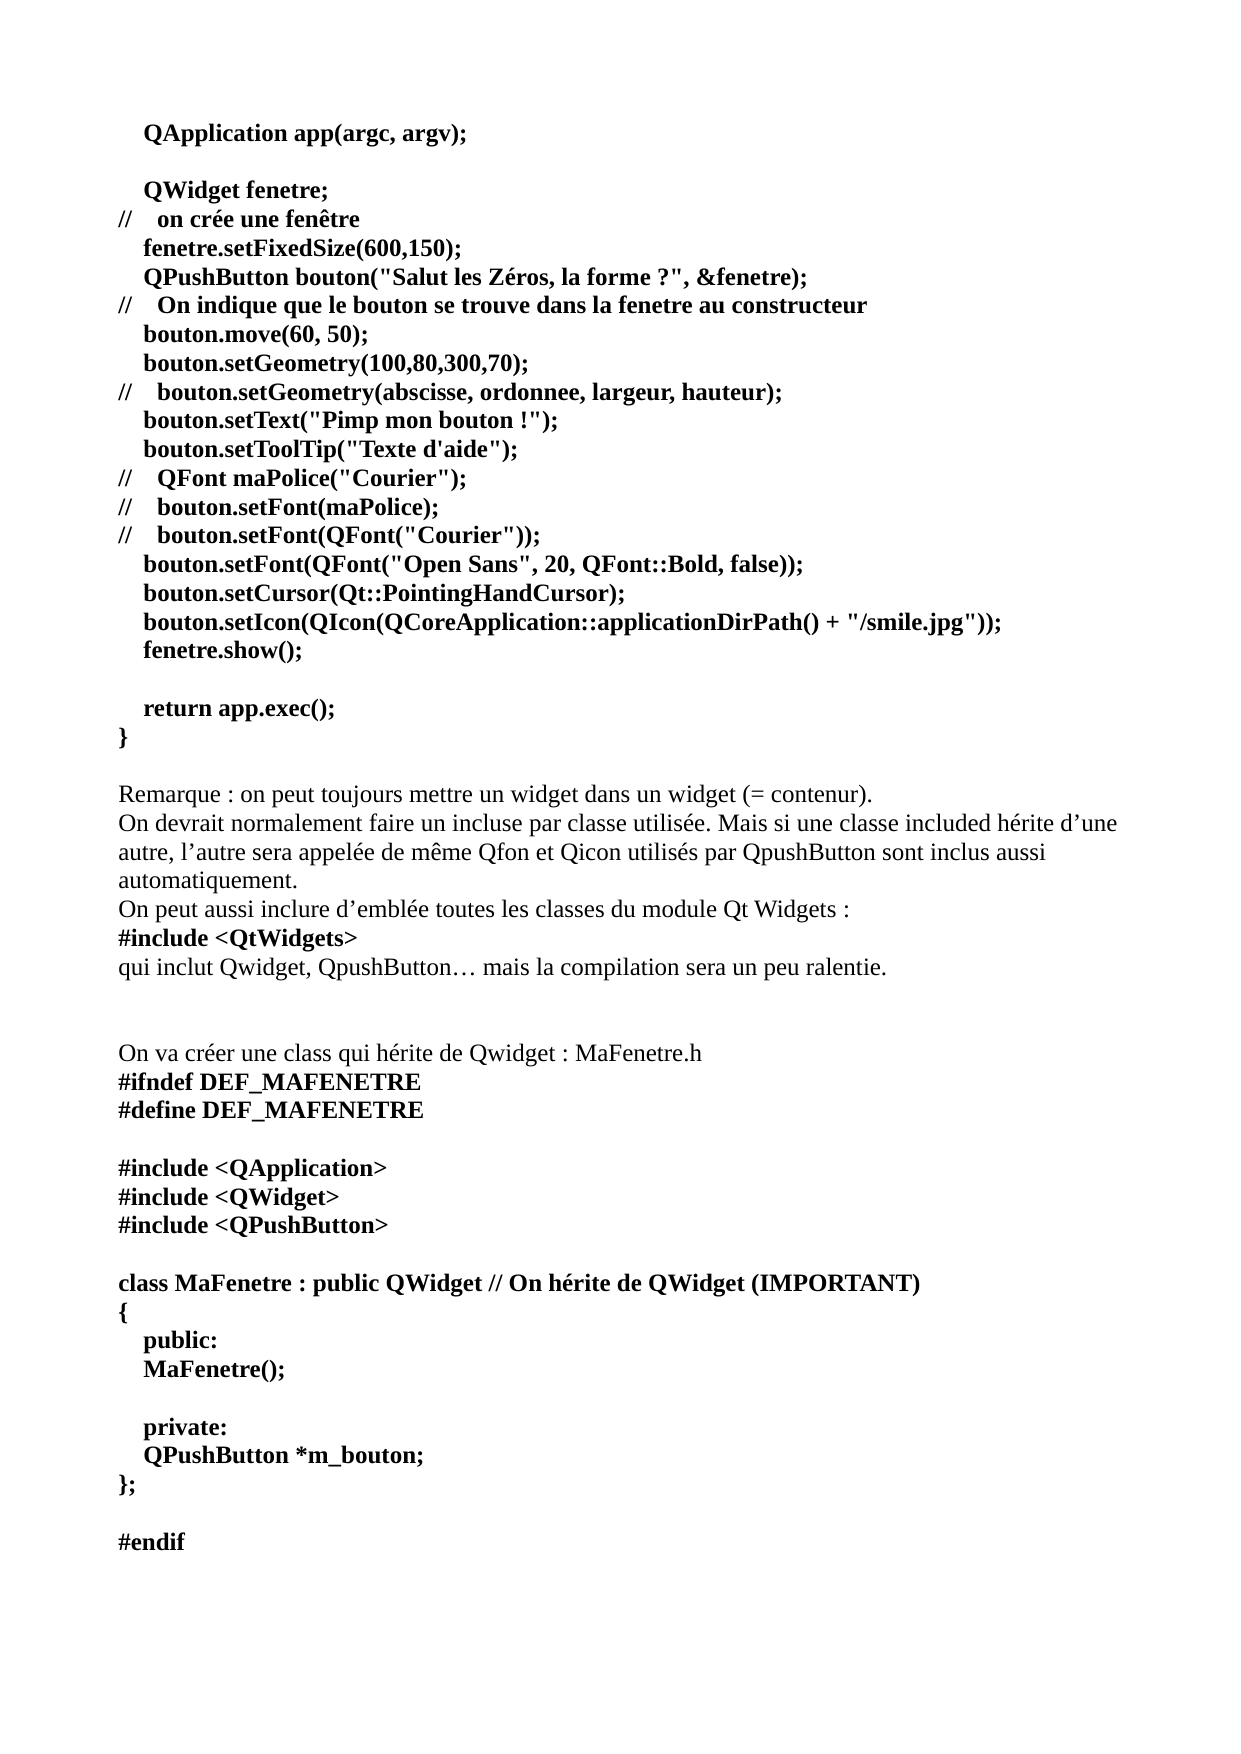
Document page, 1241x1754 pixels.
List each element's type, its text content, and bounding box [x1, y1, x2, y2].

text }; [118, 1469, 1122, 1498]
text private: [118, 1412, 1122, 1441]
text { [118, 1297, 1122, 1326]
text // QFont maPolice("Courier"); [118, 463, 1122, 492]
text #include <QPushButton> [118, 1211, 1122, 1239]
text // On indique que le bouton se trouve dans la fenetre au constructeur [118, 291, 1122, 319]
text On peut aussi inclure d’emblée toutes les classes du module Qt Widgets : [118, 894, 1122, 923]
text bouton.setToolTip("Texte d'aide"); [118, 434, 1122, 463]
text #ifndef DEF_MAFENETRE [118, 1067, 1122, 1096]
text bouton.setIcon(QIcon(QCoreApplication::applicationDirPath() + "/smile.jpg")); [118, 607, 1122, 636]
text // bouton.setGeometry(abscisse, ordonnee, largeur, hauteur); [118, 377, 1122, 406]
text bouton.move(60, 50); [118, 319, 1122, 348]
text class MaFenetre : public QWidget // On hérite de QWidget (IMPORTANT) [118, 1268, 1122, 1297]
text bouton.setCursor(Qt::PointingHandCursor); [118, 578, 1122, 607]
text public: [118, 1326, 1122, 1354]
text bouton.setFont(QFont("Open Sans", 20, QFont::Bold, false)); [118, 549, 1122, 578]
text } [118, 722, 1122, 751]
text #define DEF_MAFENETRE [118, 1096, 1122, 1124]
text fenetre.setFixedSize(600,150); [118, 233, 1122, 262]
text qui inclut Qwidget, QpushButton… mais la compilation sera un peu ralentie. [118, 952, 1122, 981]
text #include <QWidget> [118, 1182, 1122, 1211]
text bouton.setText("Pimp mon bouton !"); [118, 406, 1122, 434]
text #include <QApplication> [118, 1153, 1122, 1182]
text #include <QtWidgets> [118, 923, 1122, 952]
text MaFenetre(); [118, 1354, 1122, 1383]
text // bouton.setFont(QFont("Courier")); [118, 521, 1122, 549]
text Remarque : on peut toujours mettre un widget dans un widget (= contenur). [118, 779, 1122, 808]
text QApplication app(argc, argv); [118, 118, 1122, 147]
text #endif [118, 1527, 1122, 1556]
text QPushButton *m_bouton; [118, 1441, 1122, 1469]
text bouton.setGeometry(100,80,300,70); [118, 348, 1122, 377]
text // on crée une fenêtre [118, 204, 1122, 233]
text On va créer une class qui hérite de Qwidget : MaFenetre.h [118, 1038, 1122, 1067]
text QPushButton bouton("Salut les Zéros, la forme ?", &fenetre); [118, 262, 1122, 291]
text // bouton.setFont(maPolice); [118, 492, 1122, 521]
text QWidget fenetre; [118, 176, 1122, 204]
text fenetre.show(); [118, 636, 1122, 664]
text On devrait normalement faire un incluse par classe utilisée. Mais si une classe included hérite d’une autre, l’autre sera appelée de même Qfon et Qicon utilisés par QpushButton sont inclus aussi automatiquement. [118, 808, 1122, 894]
text return app.exec(); [118, 693, 1122, 722]
